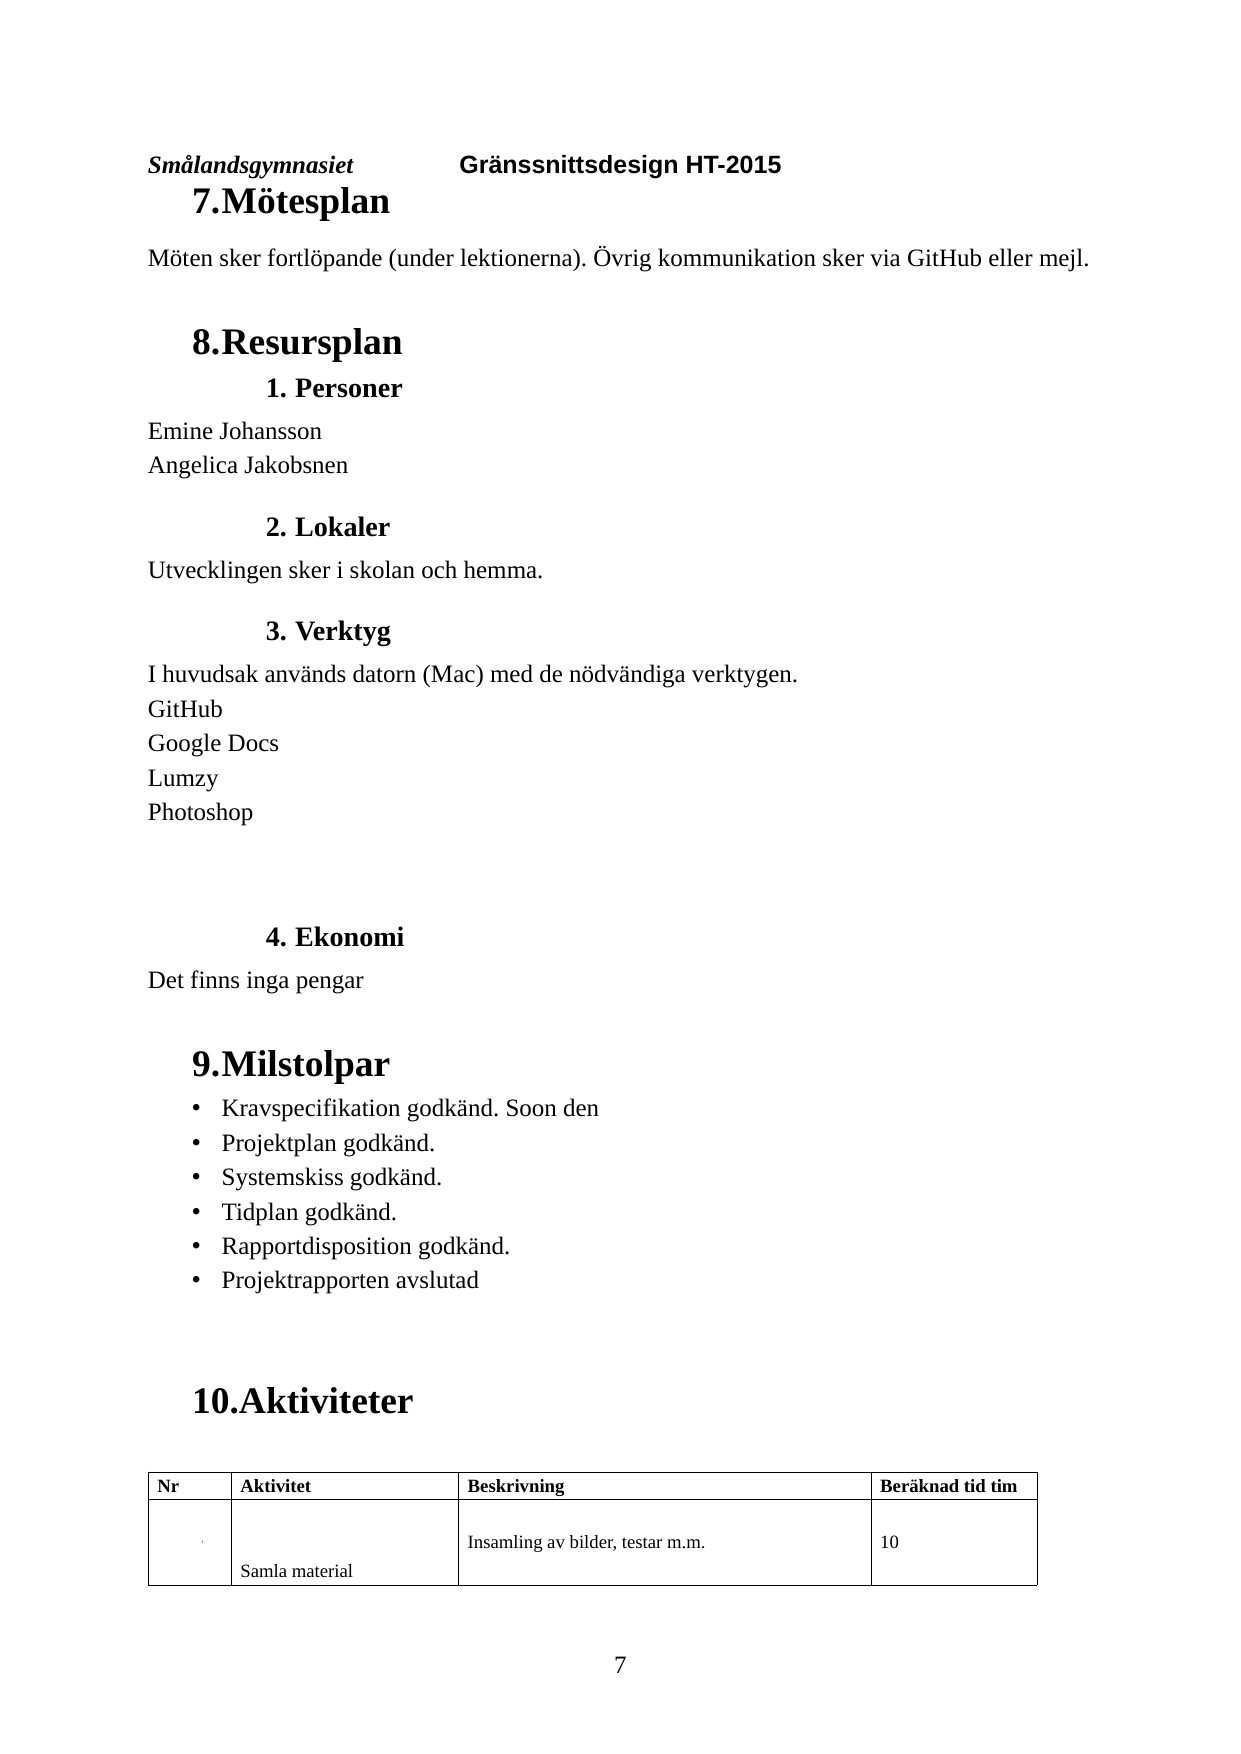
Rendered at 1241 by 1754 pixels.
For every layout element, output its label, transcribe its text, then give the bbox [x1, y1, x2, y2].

list Tidplan godkänd. [192, 1197, 1092, 1225]
subtitle Ekonomi [266, 920, 1092, 953]
table_cell 10 [872, 1500, 1037, 1585]
list Projektplan godkänd. [192, 1128, 1092, 1156]
text Google Docs [148, 728, 1092, 757]
subtitle Personer [266, 371, 1092, 403]
subtitle Aktiviteter [192, 1379, 1092, 1422]
text Möten sker fortlöpande (under lektionerna). Övrig kommunikation sker via GitHub eller mejl. [148, 243, 1092, 272]
subtitle Mötesplan [192, 179, 1092, 222]
table_cell Samla material [232, 1500, 458, 1585]
list Kravspecifikation godkänd. Soon den [192, 1093, 1092, 1122]
table_header Nr [149, 1473, 231, 1499]
text I huvudsak används datorn (Mac) med de nödvändiga verktygen. [148, 659, 1092, 688]
table_cell [149, 1500, 231, 1585]
table_header Beräknad tid tim [872, 1473, 1037, 1499]
table_header Aktivitet [232, 1473, 458, 1499]
subtitle Resursplan [192, 319, 1092, 362]
text Det finns inga pengar [148, 965, 1092, 994]
table_cell Insamling av bilder, testar m.m. [459, 1500, 871, 1585]
subtitle Verktyg [266, 614, 1092, 647]
text GitHub [148, 694, 1092, 723]
list Rapportdisposition godkänd. [192, 1231, 1092, 1260]
subtitle Milstolpar [192, 1041, 1092, 1084]
table_header Beskrivning [459, 1473, 871, 1499]
text Photoshop [148, 797, 1092, 826]
list Projektrapporten avslutad [192, 1266, 1092, 1294]
text Angelica Jakobsnen [148, 450, 1092, 479]
text Emine Johansson [148, 416, 1092, 445]
subtitle Lokaler [266, 510, 1092, 542]
text Lumzy [148, 763, 1092, 792]
list Systemskiss godkänd. [192, 1162, 1092, 1191]
text Utvecklingen sker i skolan och hemma. [148, 555, 1092, 584]
